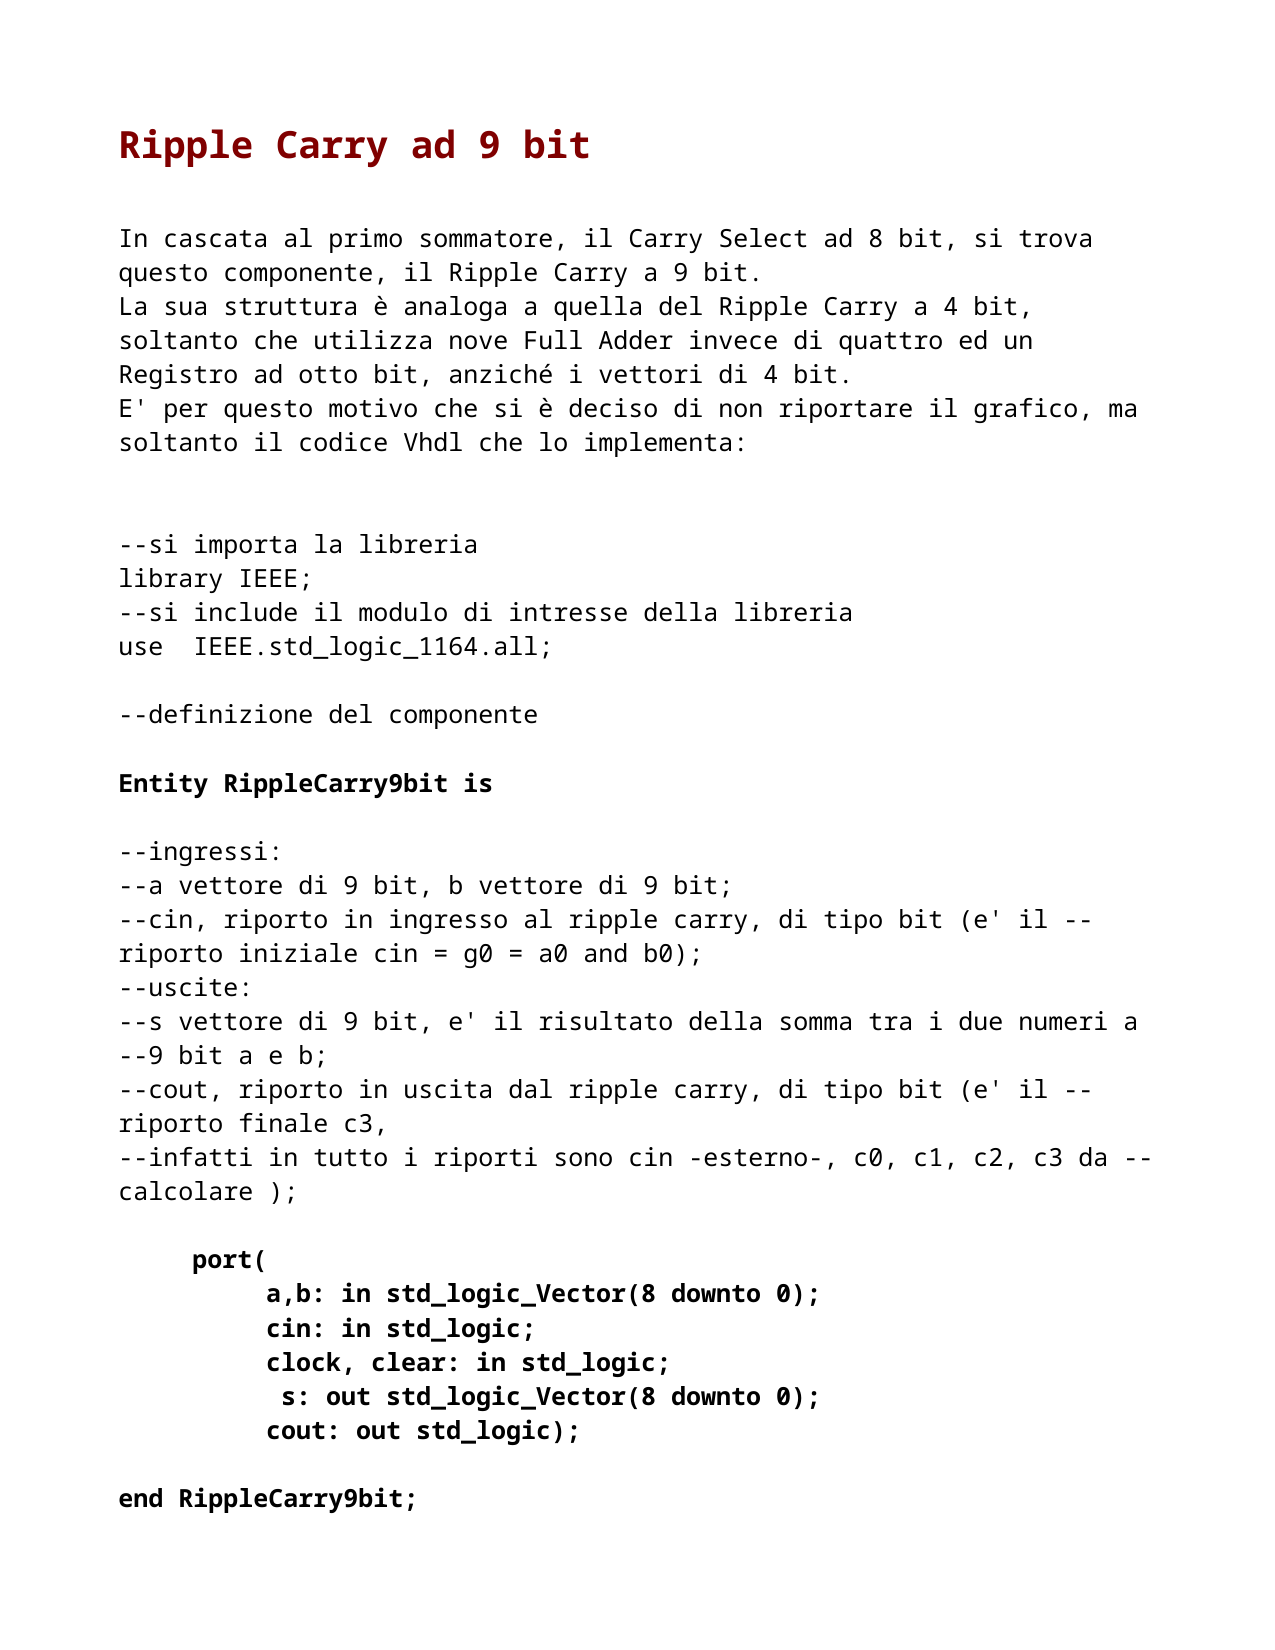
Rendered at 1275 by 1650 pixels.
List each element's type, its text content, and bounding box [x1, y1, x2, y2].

text cin: in std_logic; [118, 1310, 1157, 1344]
text --ingressi: [118, 833, 1157, 867]
text s: out std_logic_Vector(8 downto 0); [118, 1378, 1157, 1412]
text E' per questo motivo che si è deciso di non riportare il grafico, ma soltanto il codice Vhdl che lo implementa: [118, 391, 1157, 459]
text --s vettore di 9 bit, e' il risultato della somma tra i due numeri a --9 bit a e b; [118, 1004, 1157, 1072]
text library IEEE; [118, 561, 1157, 595]
text In cascata al primo sommatore, il Carry Select ad 8 bit, si trova questo componente, il Ripple Carry a 9 bit. [118, 220, 1157, 288]
text a,b: in std_logic_Vector(8 downto 0); [118, 1276, 1157, 1310]
text --infatti in tutto i riporti sono cin -esterno-, c0, c1, c2, c3 da --calcolare ); [118, 1140, 1157, 1208]
text --uscite: [118, 969, 1157, 1004]
text --definizione del componente [118, 697, 1157, 731]
text use IEEE.std_logic_1164.all; [118, 629, 1157, 663]
text --si include il modulo di intresse della libreria [118, 595, 1157, 629]
text Ripple Carry ad 9 bit [118, 118, 1157, 169]
text --si importa la libreria [118, 527, 1157, 561]
text clock, clear: in std_logic; [118, 1344, 1157, 1378]
text port( [118, 1242, 1157, 1276]
text --a vettore di 9 bit, b vettore di 9 bit; [118, 867, 1157, 901]
text --cin, riporto in ingresso al ripple carry, di tipo bit (e' il --riporto iniziale cin = g0 = a0 and b0); [118, 901, 1157, 969]
text --cout, riporto in uscita dal ripple carry, di tipo bit (e' il --riporto finale c3, [118, 1072, 1157, 1140]
text end RippleCarry9bit; [118, 1481, 1157, 1514]
text Entity RippleCarry9bit is [118, 765, 1157, 799]
text cout: out std_logic); [118, 1412, 1157, 1446]
text La sua struttura è analoga a quella del Ripple Carry a 4 bit, soltanto che utilizza nove Full Adder invece di quattro ed un Registro ad otto bit, anziché i vettori di 4 bit. [118, 288, 1157, 391]
